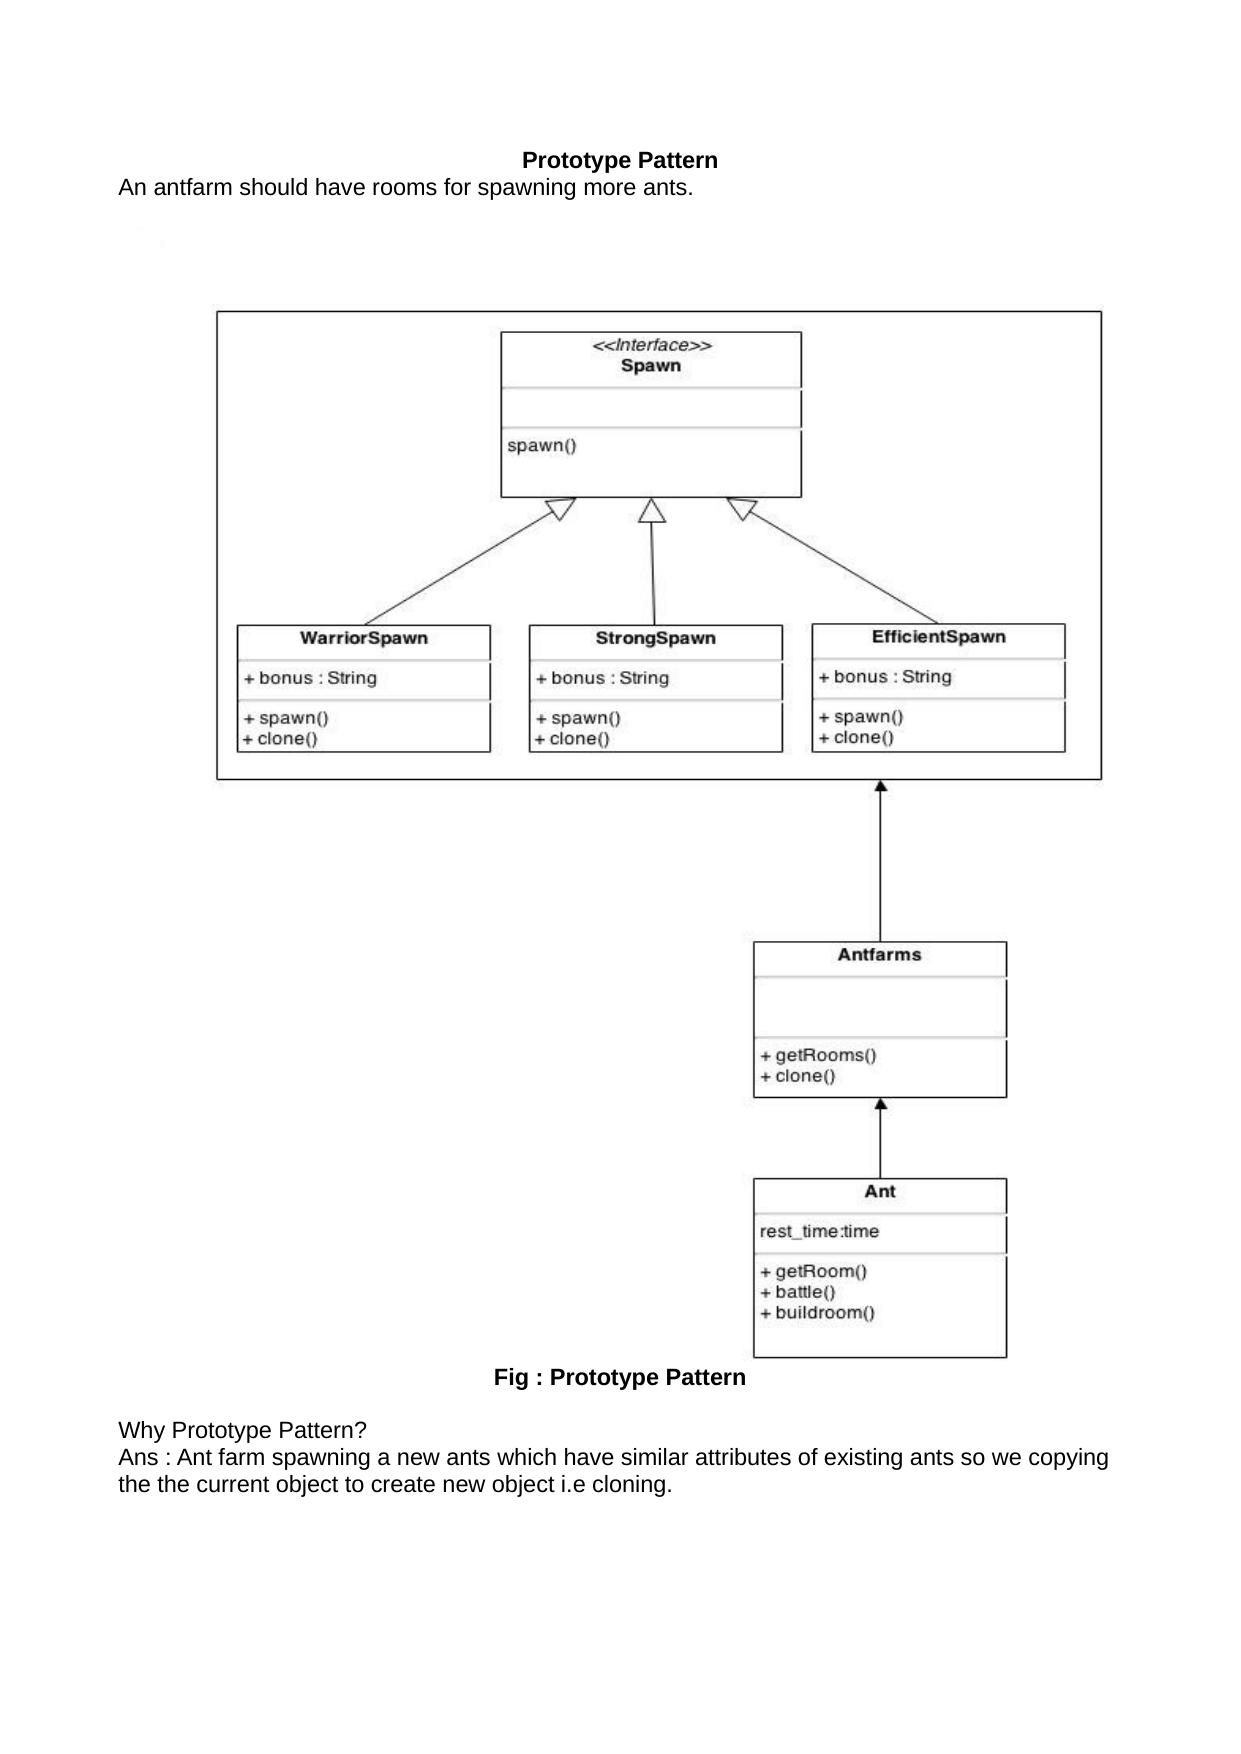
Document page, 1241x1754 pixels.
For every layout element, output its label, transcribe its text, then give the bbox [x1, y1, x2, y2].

text Ans : Ant farm spawning a new ants which have similar attributes of existing ants so we copying the the current object to create new object i.e cloning. [118, 1444, 1122, 1498]
text An antfarm should have rooms for spawning more ants. [118, 174, 1122, 201]
text Why Prototype Pattern? [118, 1417, 1122, 1444]
text Fig : Prototype Pattern [118, 227, 1122, 1390]
picture [136, 227, 1104, 1364]
text Prototype Pattern [118, 147, 1122, 174]
